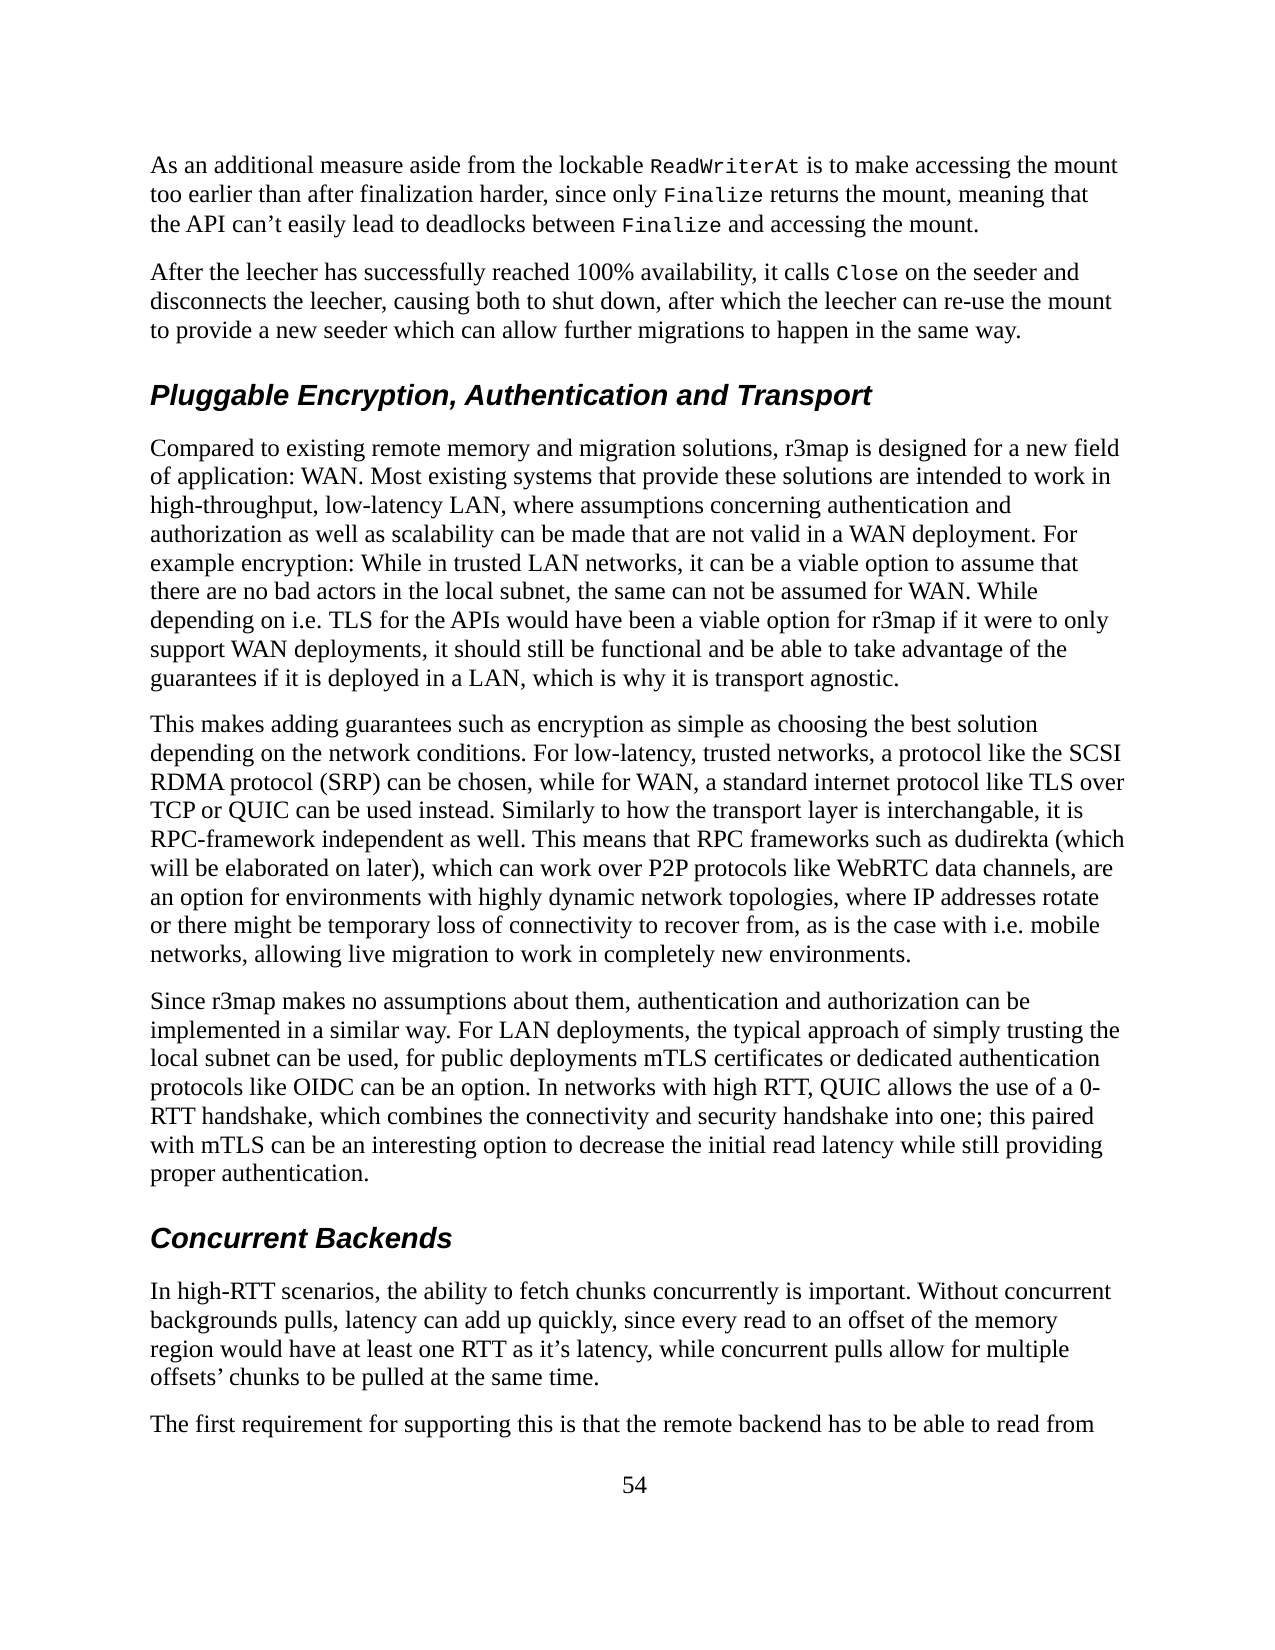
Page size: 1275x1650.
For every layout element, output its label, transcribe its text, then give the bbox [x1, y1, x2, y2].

text In high-RTT scenarios, the ability to fetch chunks concurrently is important. Without concurrent backgrounds pulls, latency can add up quickly, since every read to an offset of the memory region would have at least one RTT as it’s latency, while concurrent pulls allow for multiple offsets’ chunks to be pulled at the same time. [150, 1276, 1125, 1391]
text Compared to existing remote memory and migration solutions, r3map is designed for a new field of application: WAN. Most existing systems that provide these solutions are intended to work in high-throughput, low-latency LAN, where assumptions concerning authentication and authorization as well as scalability can be made that are not valid in a WAN deployment. For example encryption: While in trusted LAN networks, it can be a viable option to assume that there are no bad actors in the local subnet, the same can not be assumed for WAN. While depending on i.e. TLS for the APIs would have been a viable option for r3map if it were to only support WAN deployments, it should still be functional and be able to take advantage of the guarantees if it is deployed in a LAN, which is why it is transport agnostic. [150, 433, 1125, 691]
subtitle Pluggable Encryption, Authentication and Transport [150, 378, 1125, 411]
text As an additional measure aside from the lockable ReadWriterAt is to make accessing the mount too earlier than after finalization harder, since only Finalize returns the mount, meaning that the API can’t easily lead to deadlocks between Finalize and accessing the mount. [150, 150, 1125, 239]
text This makes adding guarantees such as encryption as simple as choosing the best solution depending on the network conditions. For low-latency, trusted networks, a protocol like the SCSI RDMA protocol (SRP) can be chosen, while for WAN, a standard internet protocol like TLS over TCP or QUIC can be used instead. Similarly to how the transport layer is interchangable, it is RPC-framework independent as well. This means that RPC frameworks such as dudirekta (which will be elaborated on later), which can work over P2P protocols like WebRTC data channels, are an option for environments with highly dynamic network topologies, where IP addresses rotate or there might be temporary loss of connectivity to recover from, as is the case with i.e. mobile networks, allowing live migration to work in completely new environments. [150, 709, 1125, 968]
text Since r3map makes no assumptions about them, authentication and authorization can be implemented in a similar way. For LAN deployments, the typical approach of simply trusting the local subnet can be used, for public deployments mTLS certificates or dedicated authentication protocols like OIDC can be an option. In networks with high RTT, QUIC allows the use of a 0-RTT handshake, which combines the connectivity and security handshake into one; this paired with mTLS can be an interesting option to decrease the initial read latency while still providing proper authentication. [150, 986, 1125, 1187]
text After the leecher has successfully reached 100% availability, it calls Close on the seeder and disconnects the leecher, causing both to shut down, after which the leecher can re-use the mount to provide a new seeder which can allow further migrations to happen in the same way. [150, 257, 1125, 344]
text The first requirement for supporting this is that the remote backend has to be able to read from [150, 1409, 1125, 1438]
subtitle Concurrent Backends [150, 1221, 1125, 1255]
